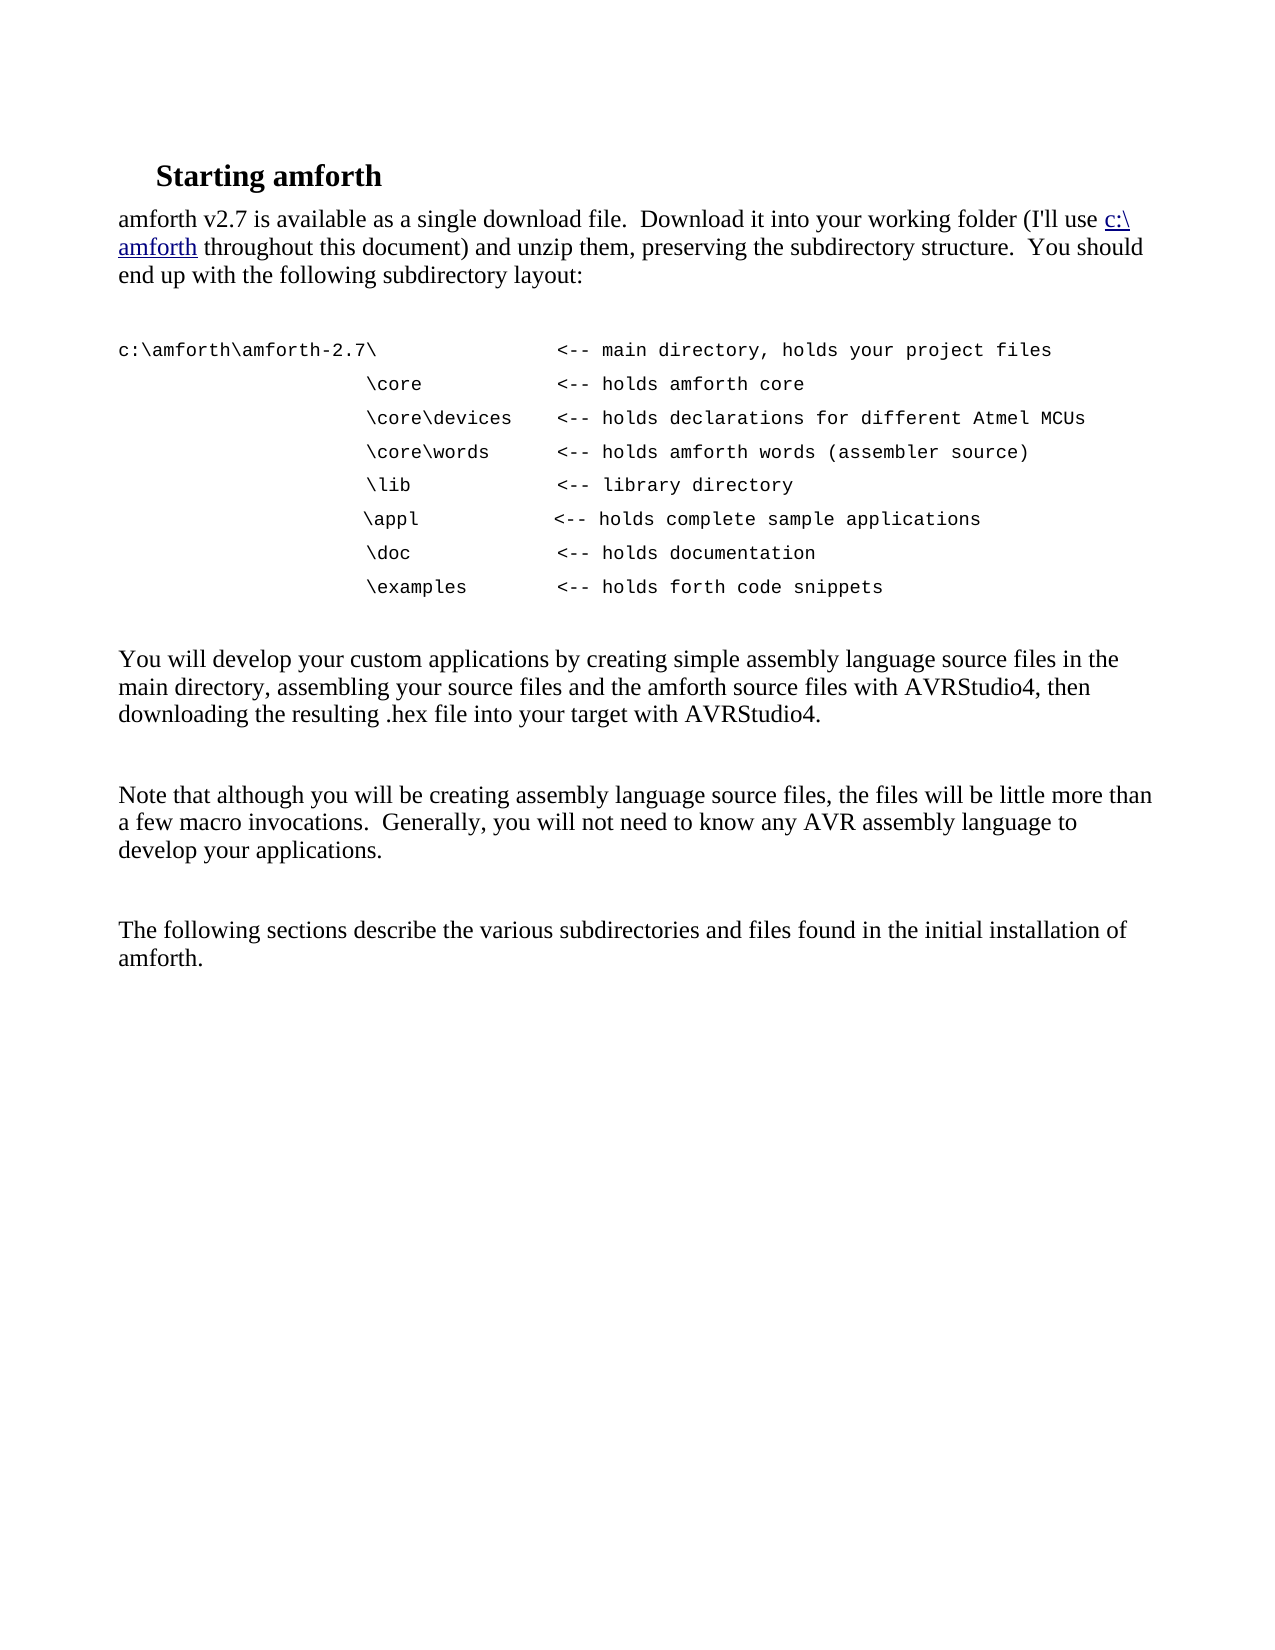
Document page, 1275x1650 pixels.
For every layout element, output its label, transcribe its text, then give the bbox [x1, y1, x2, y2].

text \examples <-- holds forth code snippets [118, 577, 1157, 599]
text \core <-- holds amforth core [118, 375, 1157, 396]
text \lib <-- library directory [118, 476, 1157, 497]
text \appl <-- holds complete sample applications [118, 510, 1157, 531]
text You will develop your custom applications by creating simple assembly language source files in the main directory, assembling your source files and the amforth source files with AVRStudio4, then downloading the resulting .hex file into your target with AVRStudio4. [118, 645, 1157, 728]
text \core\words <-- holds amforth words (assembler source) [118, 442, 1157, 464]
text \doc <-- holds documentation [118, 544, 1157, 565]
text amforth v2.7 is available as a single download file. Download it into your working folder (I'll use c:\amforth throughout this document) and unzip them, preserving the subdirectory structure. You should end up with the following subdirectory layout: [118, 205, 1157, 288]
text Note that although you will be creating assembly language source files, the files will be little more than a few macro invocations. Generally, you will not need to know any AVR assembly language to develop your applications. [118, 781, 1157, 864]
text The following sections describe the various subdirectories and files found in the initial installation of amforth. [118, 917, 1157, 972]
text c:\amforth\amforth-2.7\ <-- main directory, holds your project files [118, 341, 1157, 362]
text \core\devices <-- holds declarations for different Atmel MCUs [118, 409, 1157, 430]
subtitle Starting amforth [118, 158, 1157, 193]
